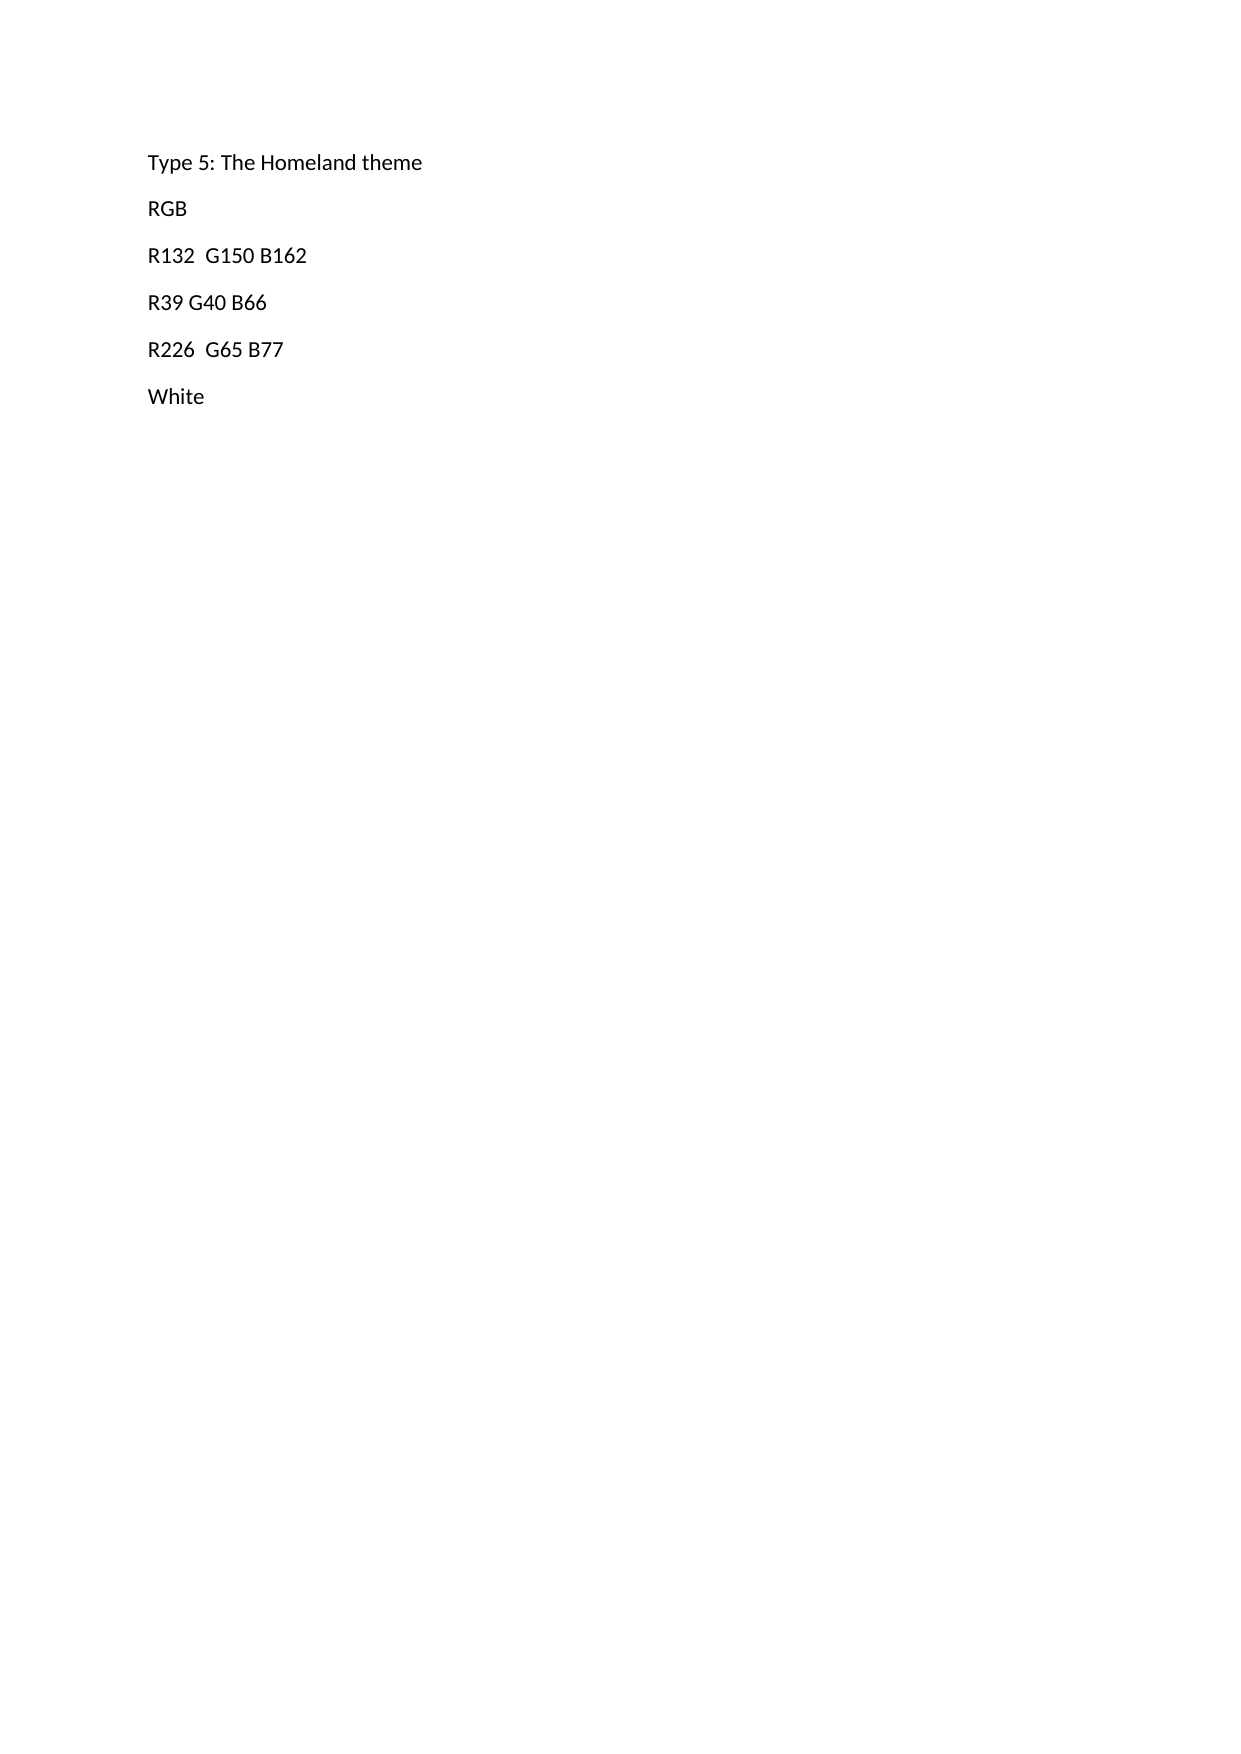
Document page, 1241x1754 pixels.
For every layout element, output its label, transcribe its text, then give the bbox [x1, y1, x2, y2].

text R226 G65 B77 [148, 335, 1093, 363]
text Type 5: The Homeland theme [148, 148, 1093, 176]
text RGB [148, 194, 1093, 222]
text R39 G40 B66 [148, 288, 1093, 316]
text R132 G150 B162 [148, 241, 1093, 269]
text White [148, 382, 1093, 410]
